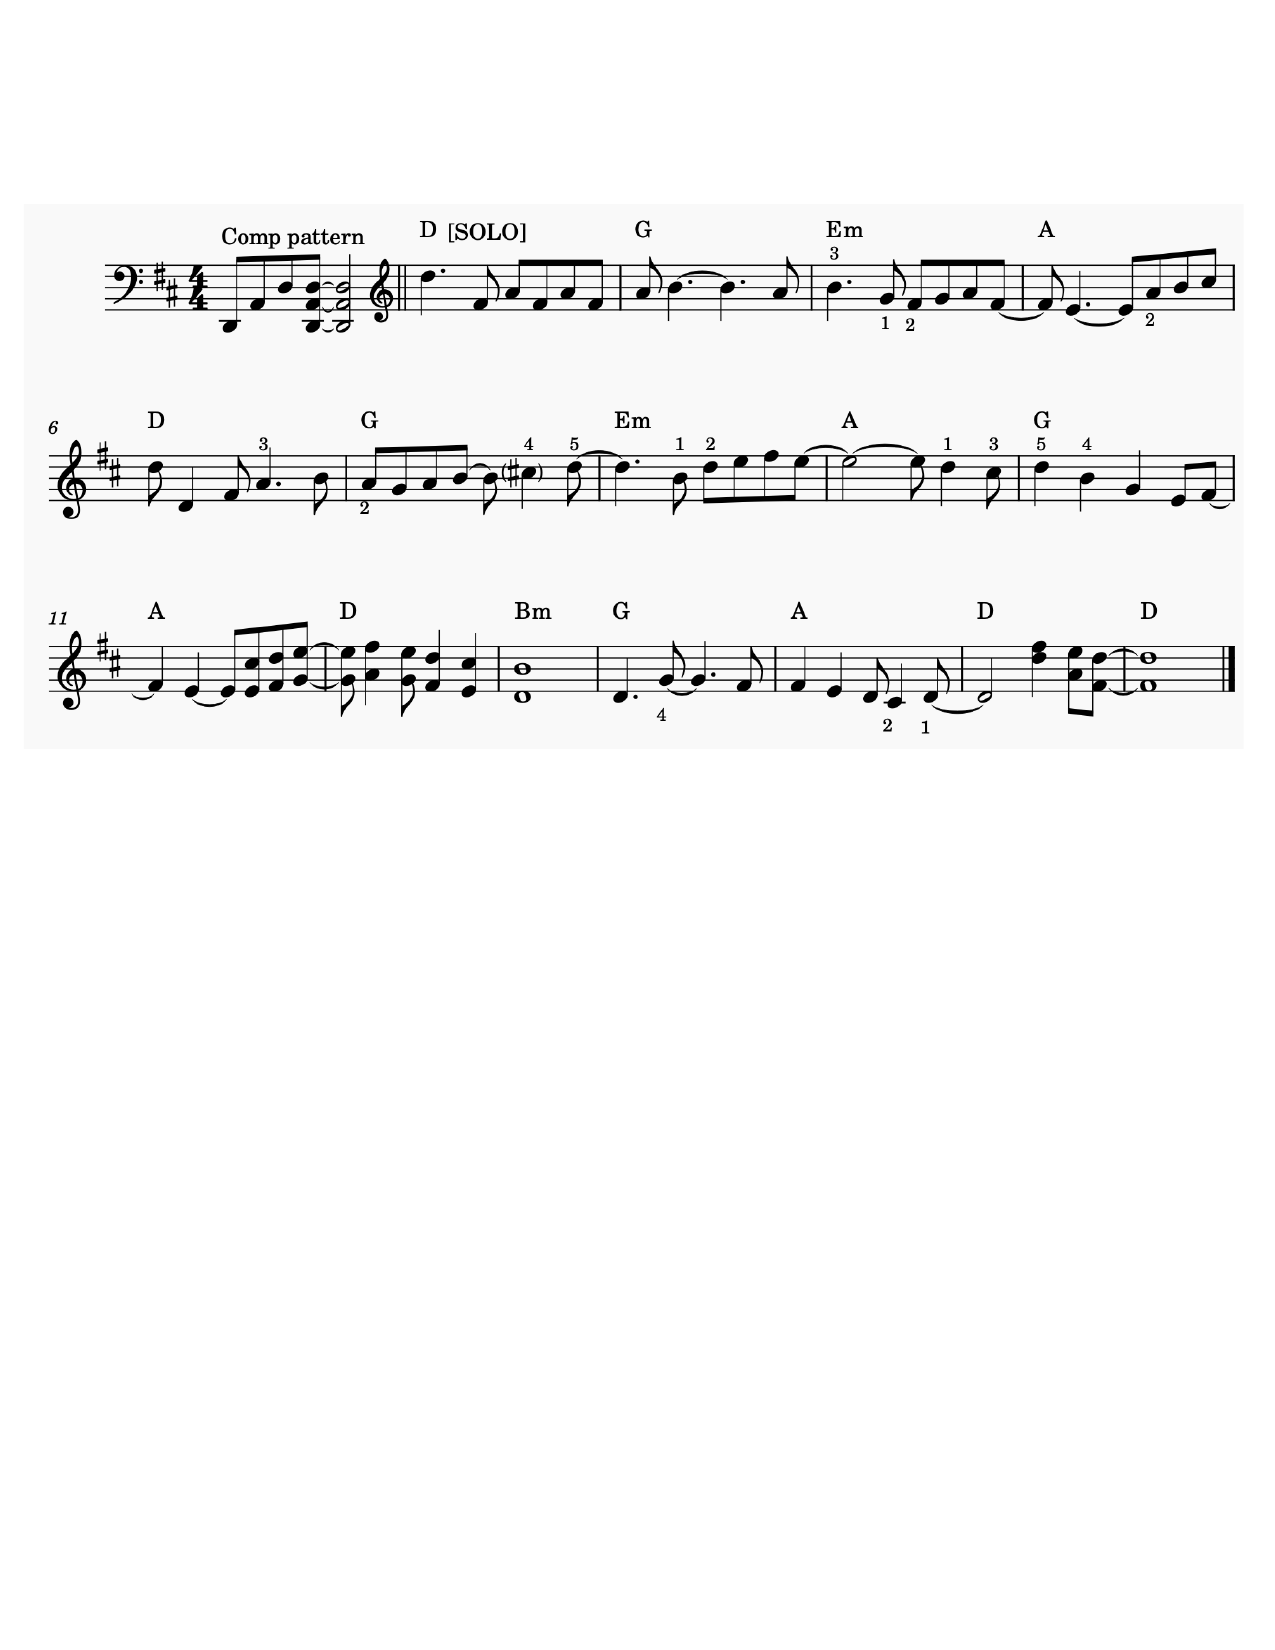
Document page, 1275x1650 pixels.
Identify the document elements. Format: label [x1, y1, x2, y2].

picture [23, 204, 1244, 749]
